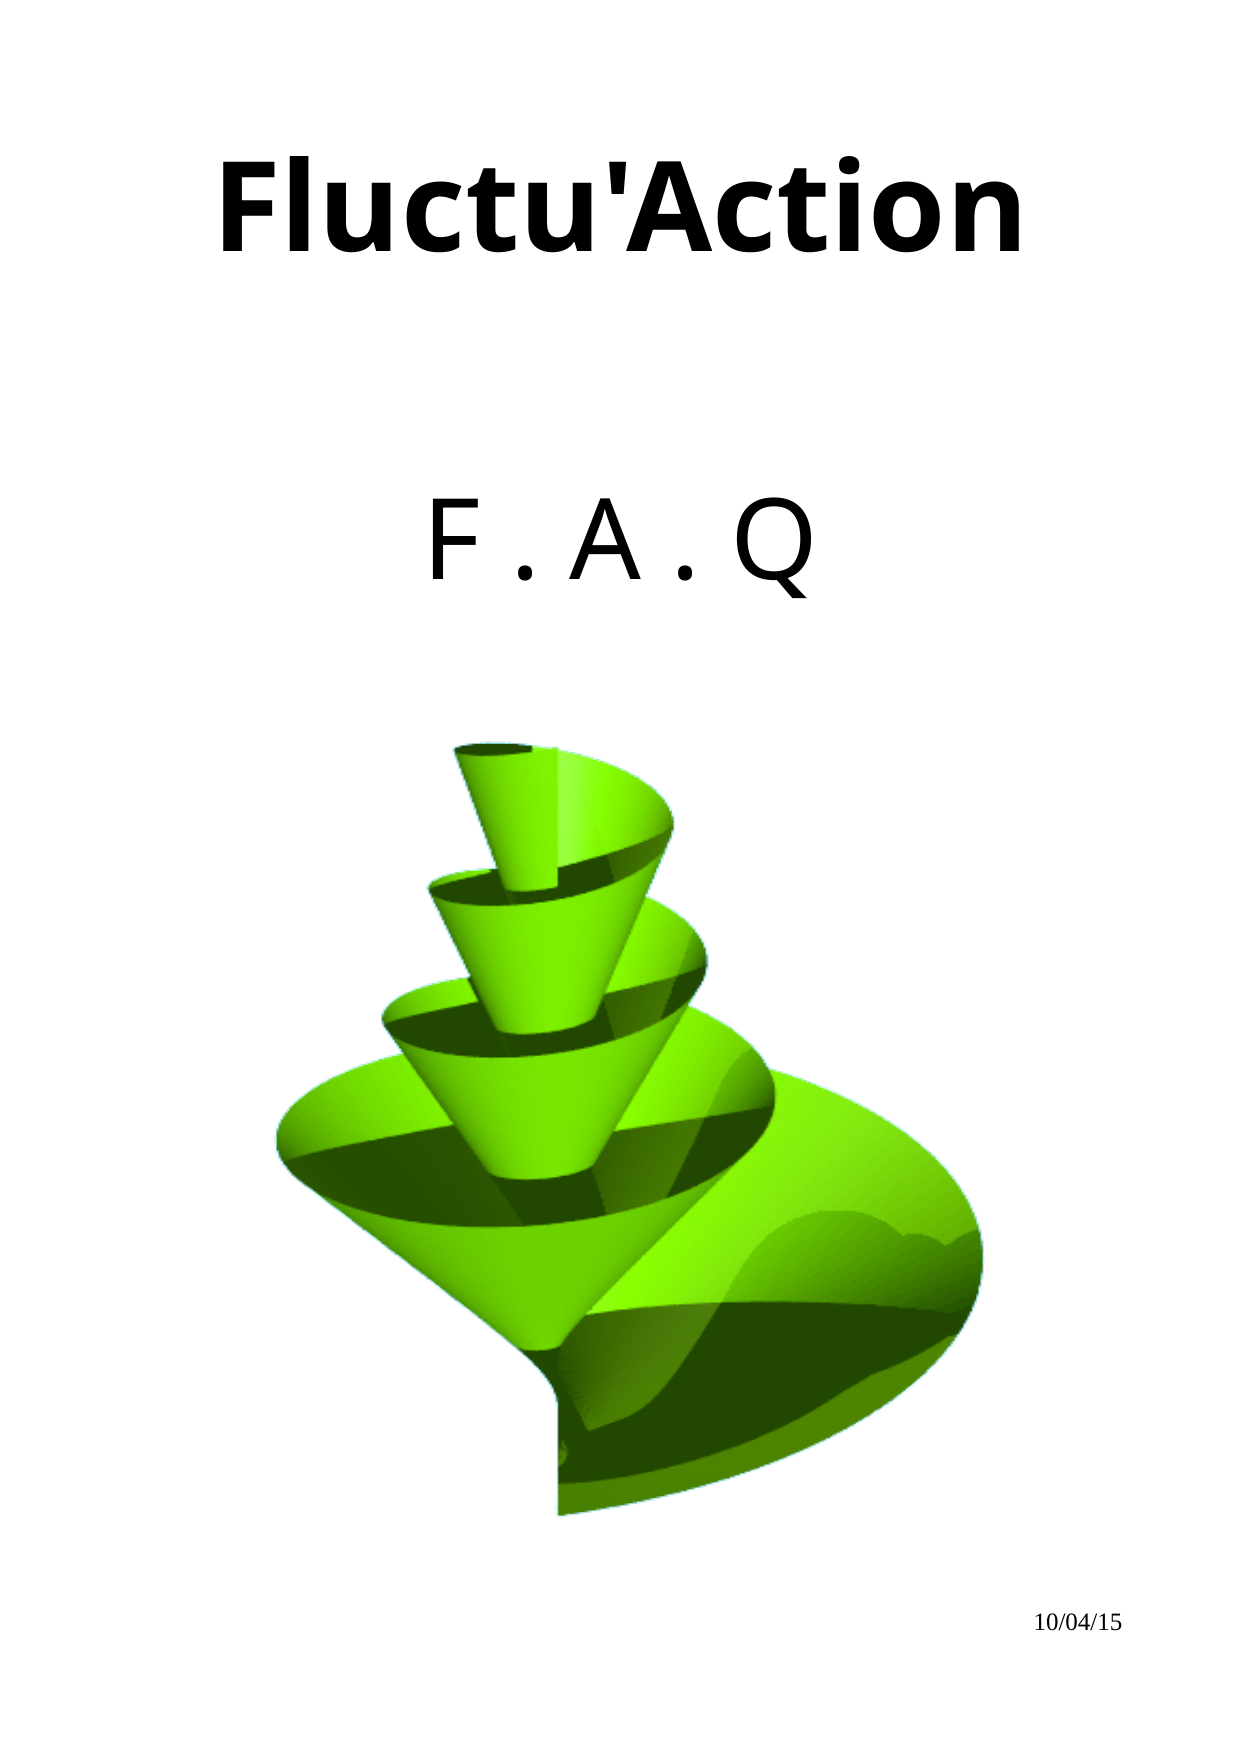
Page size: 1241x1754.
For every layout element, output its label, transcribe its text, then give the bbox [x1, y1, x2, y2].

picture [219, 707, 1048, 1548]
text Fluctu'Action [118, 118, 1122, 288]
text F . A . Q [118, 459, 1122, 612]
